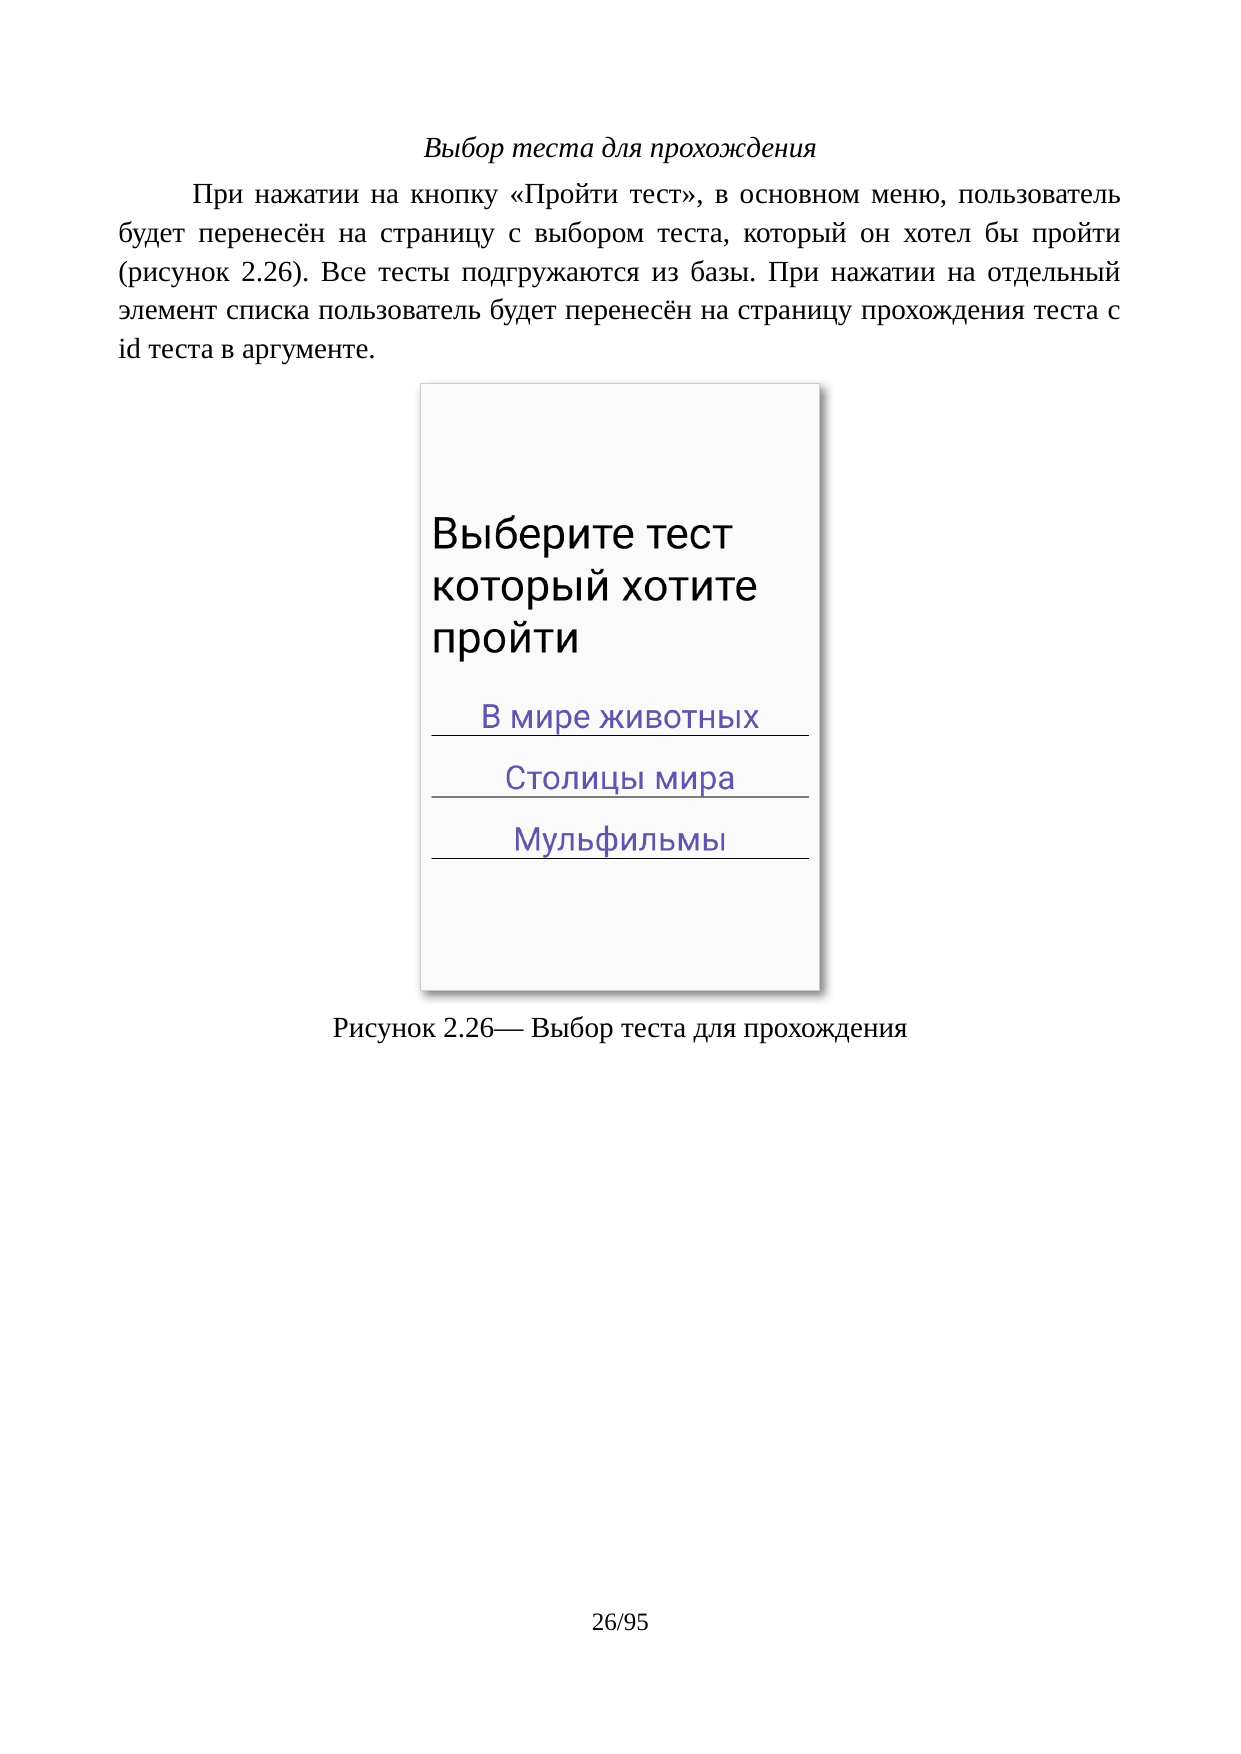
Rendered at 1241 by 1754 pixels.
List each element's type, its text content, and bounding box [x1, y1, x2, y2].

text При нажатии на кнопку «Пройти тест», в основном меню, пользователь будет перенесён на страницу с выбором теста, который он хотел бы пройти (рисунок 2.26). Все тесты подгружаются из базы. При нажатии на отдельный элемент списка пользователь будет перенесён на страницу прохождения теста с id теста в аргументе. [118, 177, 1122, 364]
subtitle Выбор теста для прохождения [118, 131, 1122, 164]
picture [421, 384, 819, 990]
text Рисунок 2.26— Выбор теста для прохождения [118, 1010, 1122, 1044]
